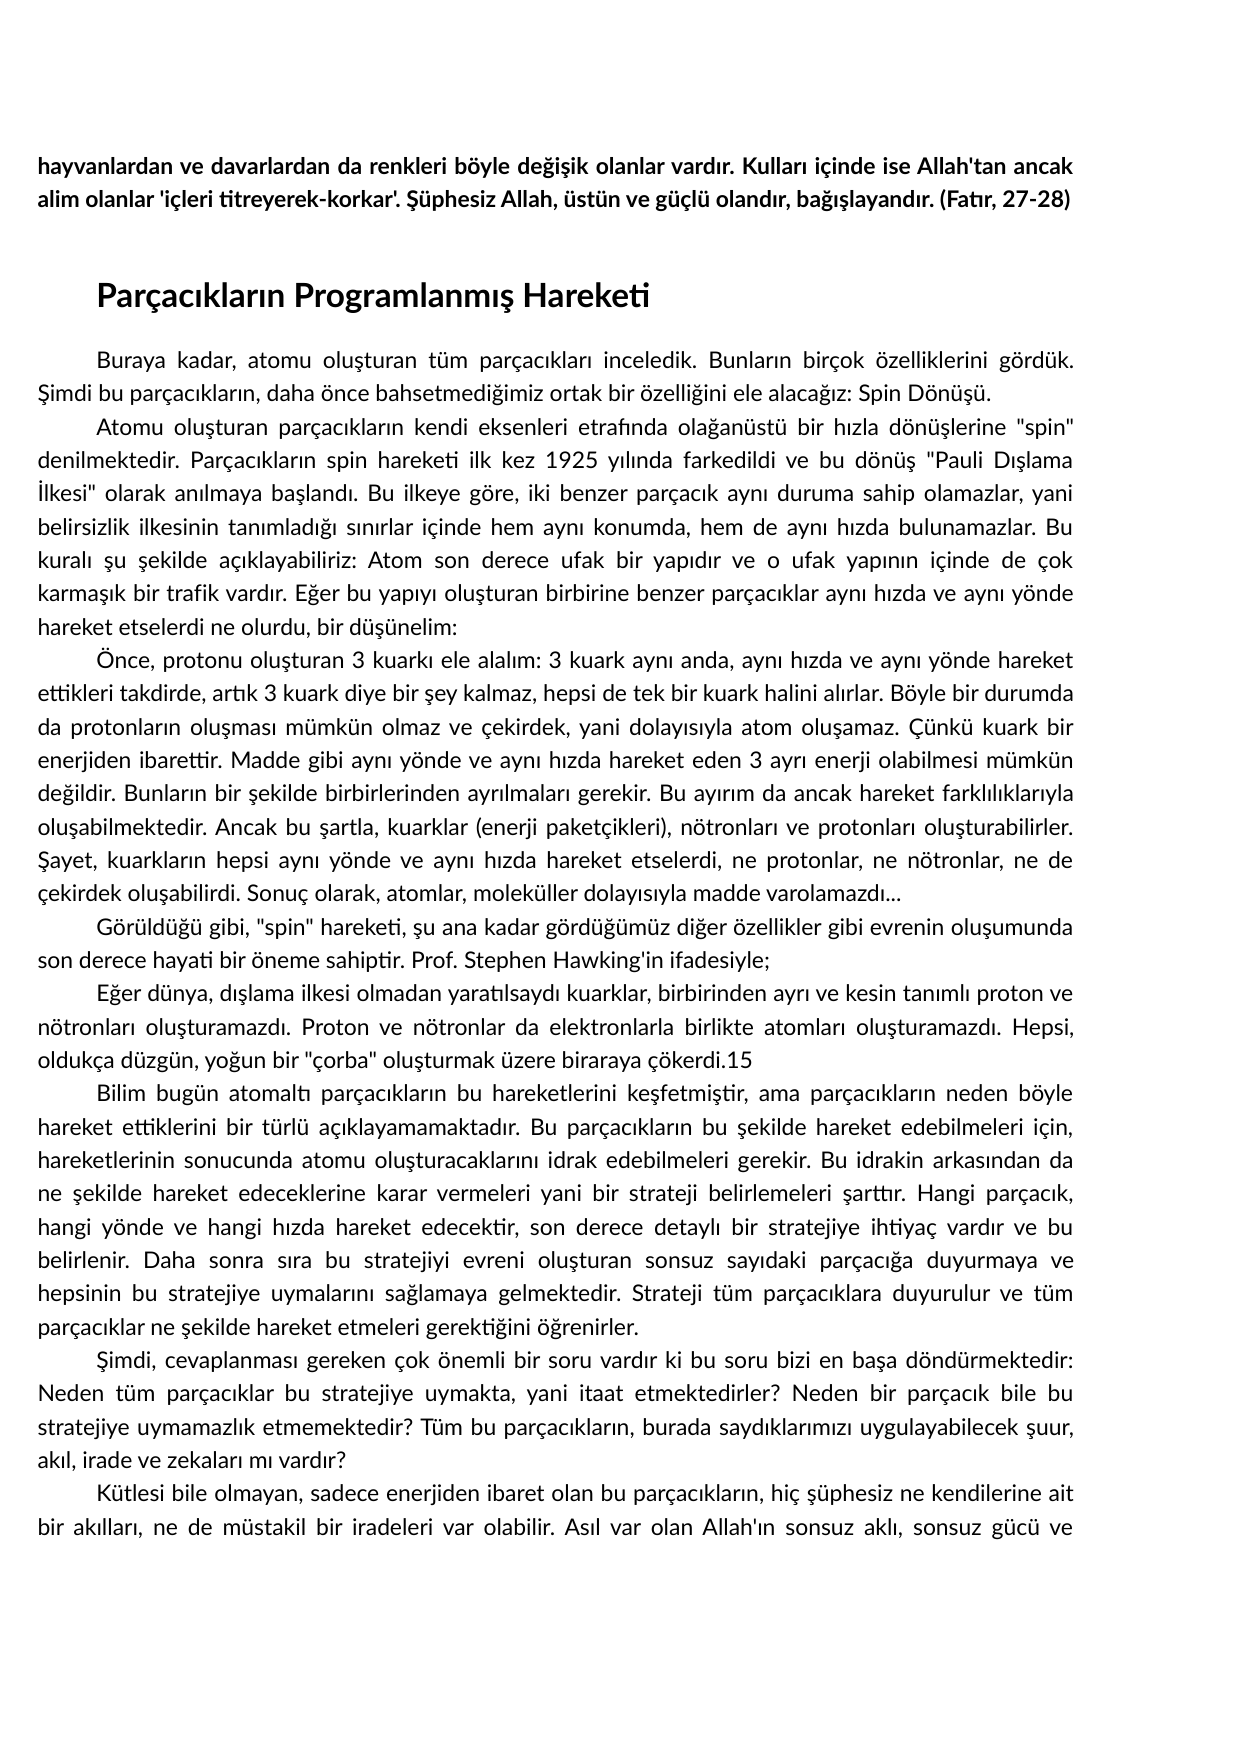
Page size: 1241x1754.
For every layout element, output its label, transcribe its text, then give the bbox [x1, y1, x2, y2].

subtitle Parçacıkların Programlanmış Hareketi [37, 281, 1075, 314]
text hayvanlardan ve davarlardan da renkleri böyle değişik olanlar vardır. Kulları içinde ise Allah'tan ancak alim olanlar 'içleri titreyerek-korkar'. Şüphesiz Allah, üstün ve güçlü olandır, bağışlayandır. (Fatır, 27-28) [37, 148, 1075, 214]
text Buraya kadar, atomu oluşturan tüm parçacıkları inceledik. Bunların birçok özelliklerini gördük. Şimdi bu parçacıkların, daha önce bahsetmediğimiz ortak bir özelliğini ele alacağız: Spin Dönüşü. [37, 342, 1075, 408]
text Atomu oluşturan parçacıkların kendi eksenleri etrafında olağanüstü bir hızla dönüşlerine "spin" denilmektedir. Parçacıkların spin hareketi ilk kez 1925 yılında farkedildi ve bu dönüş "Pauli Dışlama İlkesi" olarak anılmaya başlandı. Bu ilkeye göre, iki benzer parçacık aynı duruma sahip olamazlar, yani belirsizlik ilkesinin tanımladığı sınırlar içinde hem aynı konumda, hem de aynı hızda bulunamazlar. Bu kuralı şu şekilde açıklayabiliriz: Atom son derece ufak bir yapıdır ve o ufak yapının içinde de çok karmaşık bir trafik vardır. Eğer bu yapıyı oluşturan birbirine benzer parçacıklar aynı hızda ve aynı yönde hareket etselerdi ne olurdu, bir düşünelim: [37, 408, 1075, 642]
text Şimdi, cevaplanması gereken çok önemli bir soru vardır ki bu soru bizi en başa döndürmektedir: Neden tüm parçacıklar bu stratejiye uymakta, yani itaat etmektedirler? Neden bir parçacık bile bu stratejiye uymamazlık etmemektedir? Tüm bu parçacıkların, burada saydıklarımızı uygulayabilecek şuur, akıl, irade ve zekaları mı vardır? [37, 1342, 1075, 1475]
text Bilim bugün atomaltı parçacıkların bu hareketlerini keşfetmiştir, ama parçacıkların neden böyle hareket ettiklerini bir türlü açıklayamamaktadır. Bu parçacıkların bu şekilde hareket edebilmeleri için, hareketlerinin sonucunda atomu oluşturacaklarını idrak edebilmeleri gerekir. Bu idrakin arkasından da ne şekilde hareket edeceklerine karar vermeleri yani bir strateji belirlemeleri şarttır. Hangi parçacık, hangi yönde ve hangi hızda hareket edecektir, son derece detaylı bir stratejiye ihtiyaç vardır ve bu belirlenir. Daha sonra sıra bu stratejiyi evreni oluşturan sonsuz sayıdaki parçacığa duyurmaya ve hepsinin bu stratejiye uymalarını sağlamaya gelmektedir. Strateji tüm parçacıklara duyurulur ve tüm parçacıklar ne şekilde hareket etmeleri gerektiğini öğrenirler. [37, 1075, 1075, 1342]
text Görüldüğü gibi, "spin" hareketi, şu ana kadar gördüğümüz diğer özellikler gibi evrenin oluşumunda son derece hayati bir öneme sahiptir. Prof. Stephen Hawking'in ifadesiyle; [37, 908, 1075, 975]
text Kütlesi bile olmayan, sadece enerjiden ibaret olan bu parçacıkların, hiç şüphesiz ne kendilerine ait bir akılları, ne de müstakil bir iradeleri var olabilir. Asıl var olan Allah'ın sonsuz aklı, sonsuz gücü ve [37, 1475, 1075, 1542]
text Önce, protonu oluşturan 3 kuarkı ele alalım: 3 kuark aynı anda, aynı hızda ve aynı yönde hareket ettikleri takdirde, artık 3 kuark diye bir şey kalmaz, hepsi de tek bir kuark halini alırlar. Böyle bir durumda da protonların oluşması mümkün olmaz ve çekirdek, yani dolayısıyla atom oluşamaz. Çünkü kuark bir enerjiden ibarettir. Madde gibi aynı yönde ve aynı hızda hareket eden 3 ayrı enerji olabilmesi mümkün değildir. Bunların bir şekilde birbirlerinden ayrılmaları gerekir. Bu ayırım da ancak hareket farklılıklarıyla oluşabilmektedir. Ancak bu şartla, kuarklar (enerji paketçikleri), nötronları ve protonları oluşturabilirler. Şayet, kuarkların hepsi aynı yönde ve aynı hızda hareket etselerdi, ne protonlar, ne nötronlar, ne de çekirdek oluşabilirdi. Sonuç olarak, atomlar, moleküller dolayısıyla madde varolamazdı... [37, 642, 1075, 908]
text Eğer dünya, dışlama ilkesi olmadan yaratılsaydı kuarklar, birbirinden ayrı ve kesin tanımlı proton ve nötronları oluşturamazdı. Proton ve nötronlar da elektronlarla birlikte atomları oluşturamazdı. Hepsi, oldukça düzgün, yoğun bir "çorba" oluşturmak üzere biraraya çökerdi.15 [37, 975, 1075, 1075]
